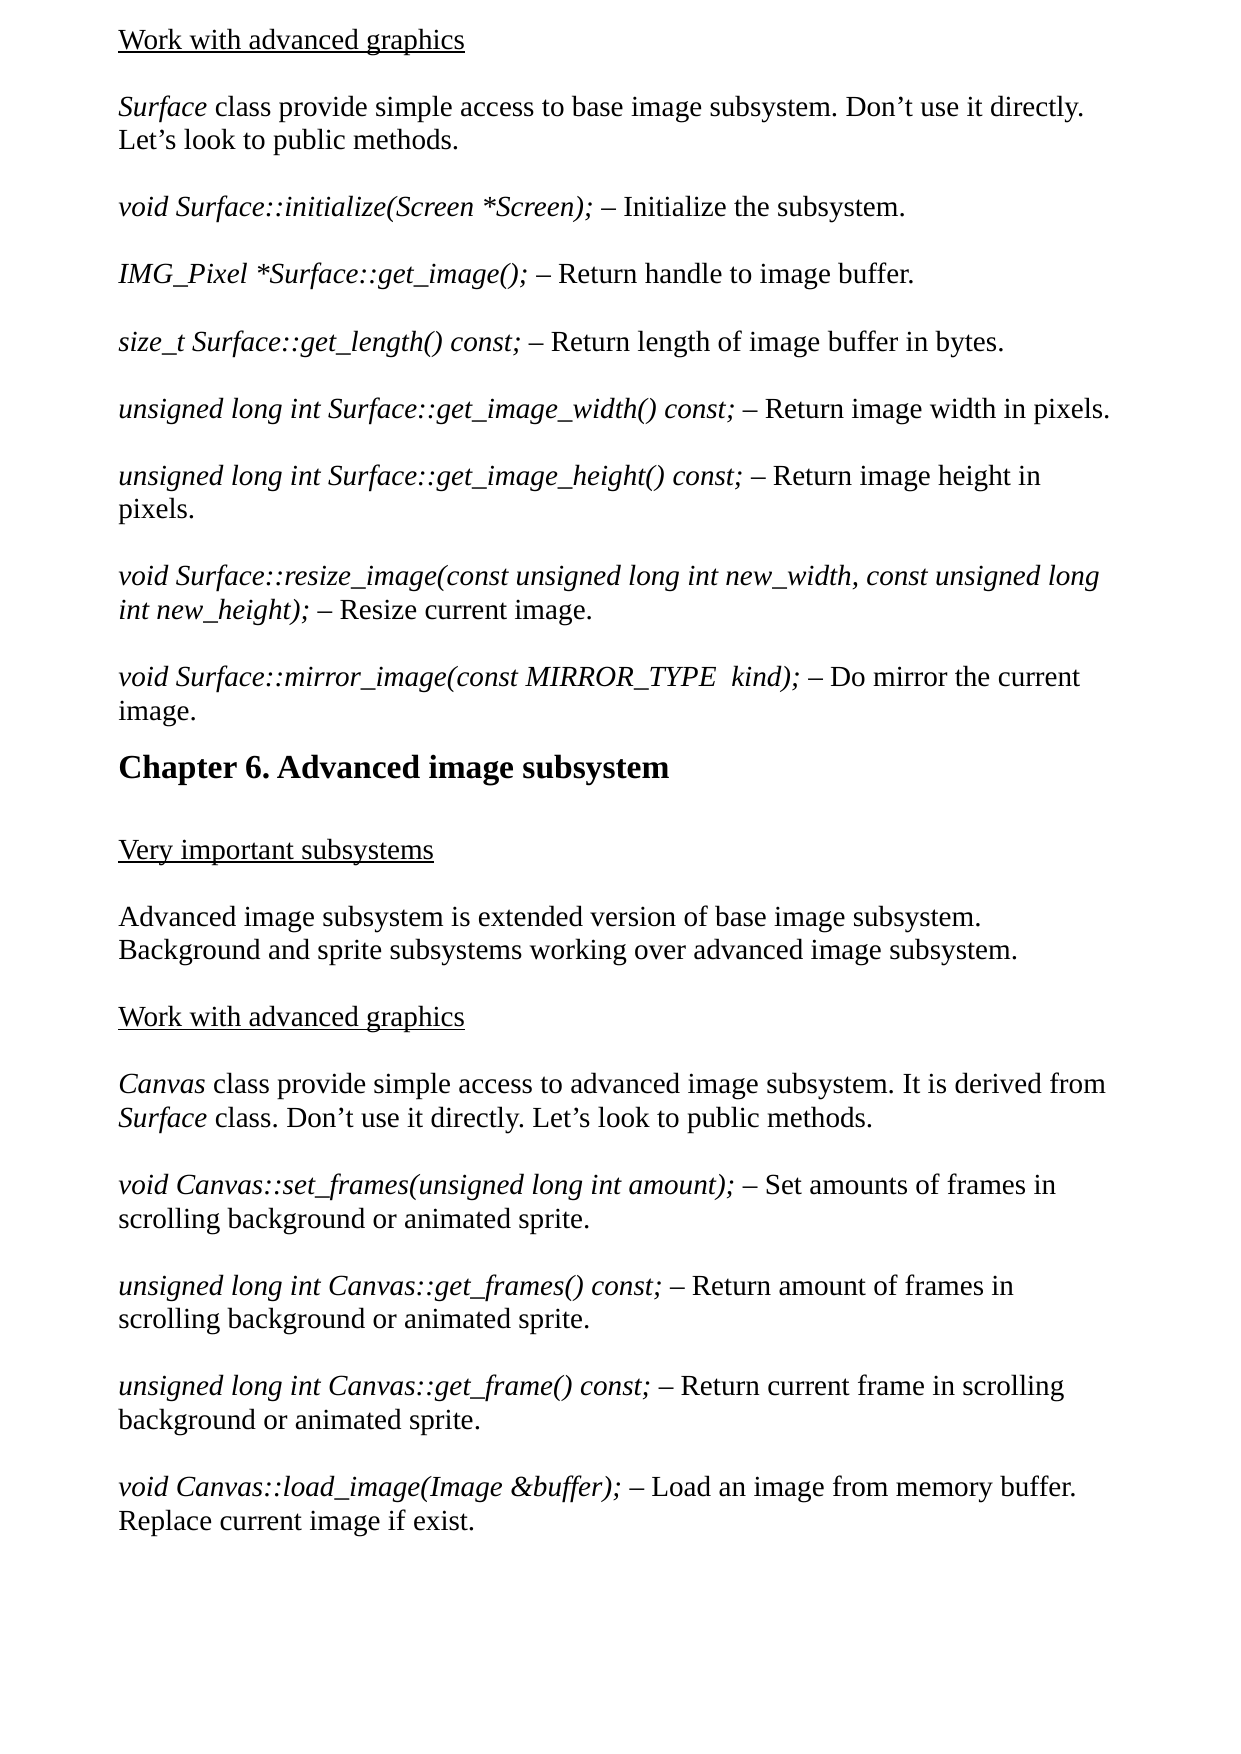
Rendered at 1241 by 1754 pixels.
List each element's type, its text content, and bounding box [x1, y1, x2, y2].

text Advanced image subsystem is extended version of base image subsystem. Background and sprite subsystems working over advanced image subsystem. [118, 899, 1122, 966]
text unsigned long int Surface::get_image_height() const; – Return image height in pixels. [118, 458, 1122, 525]
text Work with advanced graphics [118, 999, 1122, 1033]
text void Surface::initialize(Screen *Screen); – Initialize the subsystem. [118, 189, 1122, 223]
text unsigned long int Canvas::get_frames() const; – Return amount of frames in scrolling background or animated sprite. [118, 1268, 1122, 1335]
text unsigned long int Surface::get_image_width() const; – Return image width in pixels. [118, 391, 1122, 424]
text Surface class provide simple access to base image subsystem. Don’t use it directly. Let’s look to public methods. [118, 89, 1122, 156]
text unsigned long int Canvas::get_frame() const; – Return current frame in scrolling background or animated sprite. [118, 1368, 1122, 1436]
text void Canvas::load_image(Image &buffer); – Load an image from memory buffer. Replace current image if exist. [118, 1469, 1122, 1536]
text void Surface::mirror_image(const MIRROR_TYPE kind); – Do mirror the current image. [118, 659, 1122, 726]
subtitle Chapter 6. Advanced image subsystem [118, 747, 1122, 786]
text size_t Surface::get_length() const; – Return length of image buffer in bytes. [118, 324, 1122, 357]
text Very important subsystems [118, 832, 1122, 865]
text IMG_Pixel *Surface::get_image(); – Return handle to image buffer. [118, 257, 1122, 290]
text Canvas class provide simple access to advanced image subsystem. It is derived from Surface class. Don’t use it directly. Let’s look to public methods. [118, 1067, 1122, 1134]
text void Surface::resize_image(const unsigned long int new_width, const unsigned long int new_height); – Resize current image. [118, 558, 1122, 626]
text Work with advanced graphics [118, 22, 1122, 55]
text void Canvas::set_frames(unsigned long int amount); – Set amounts of frames in scrolling background or animated sprite. [118, 1167, 1122, 1234]
